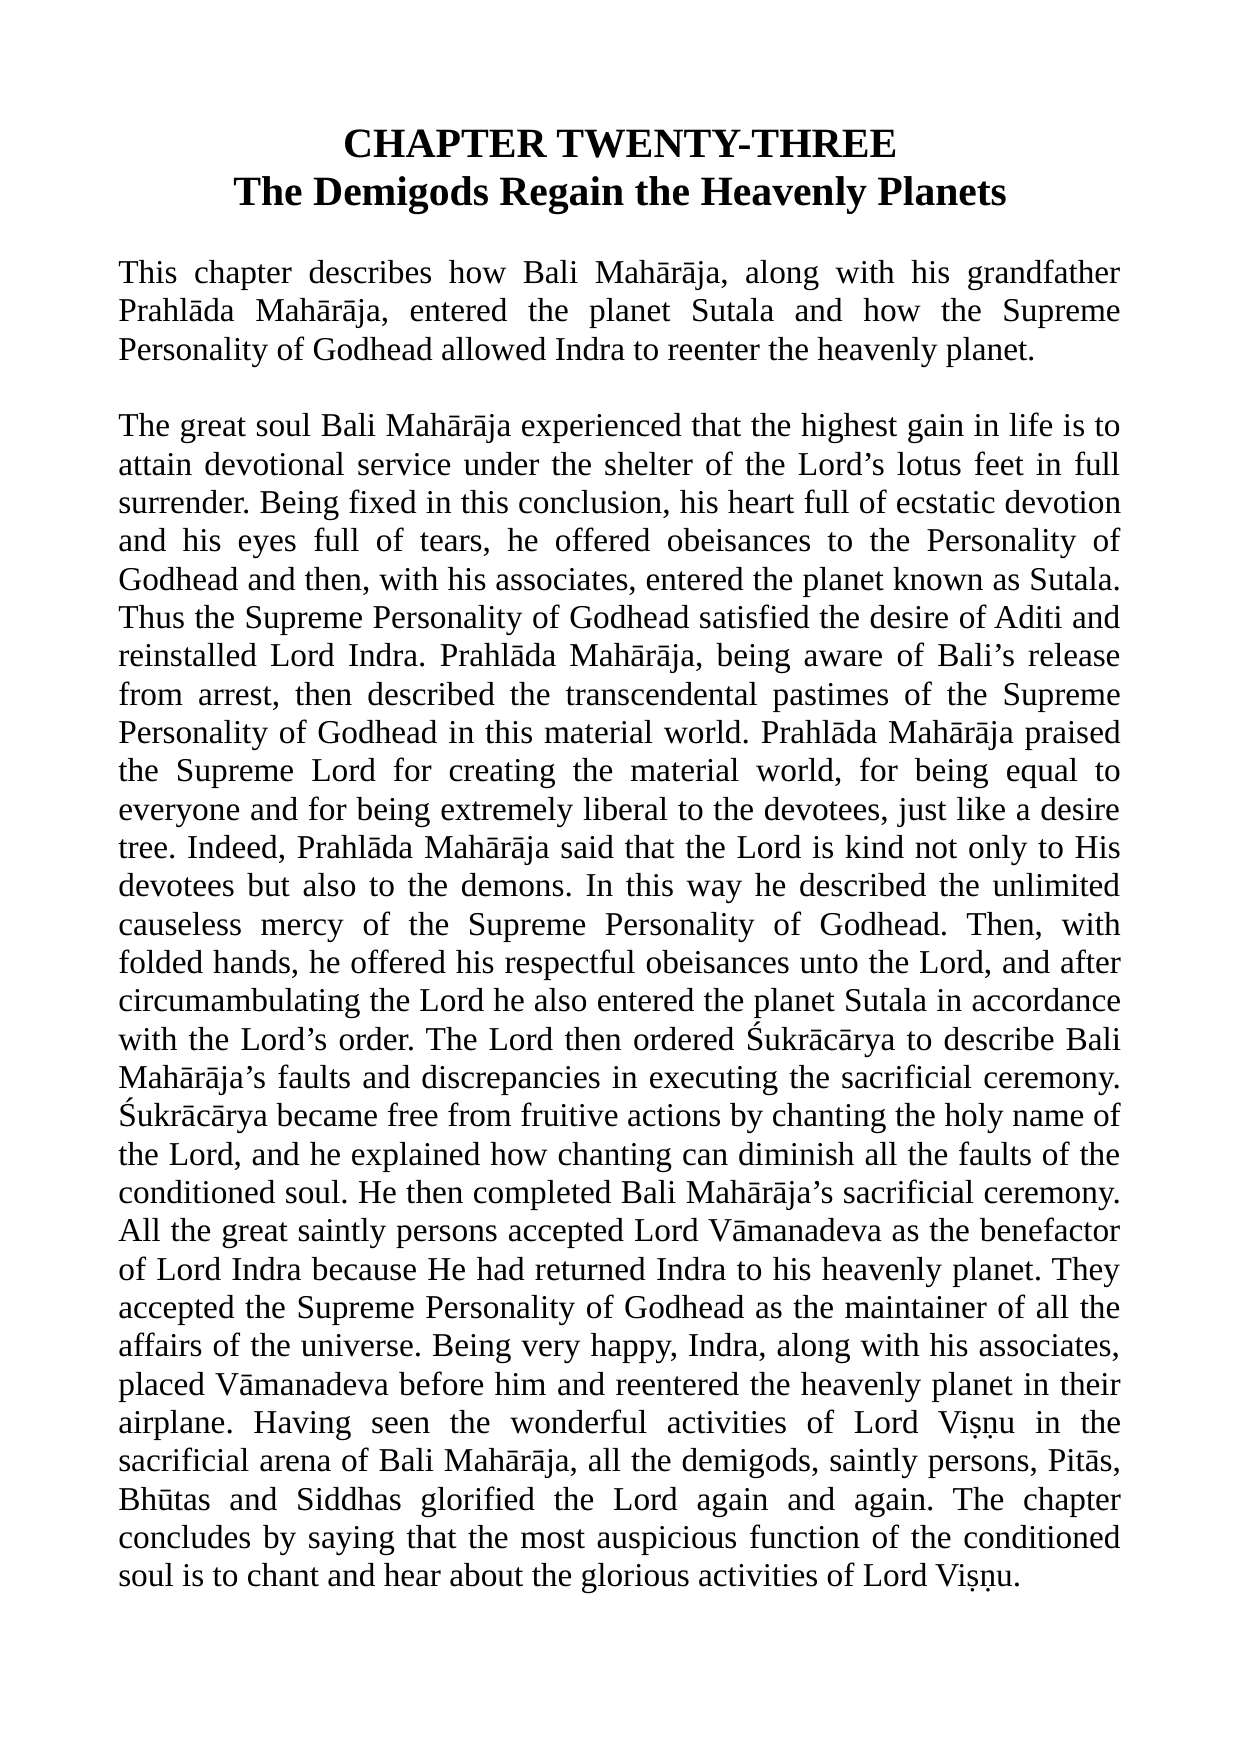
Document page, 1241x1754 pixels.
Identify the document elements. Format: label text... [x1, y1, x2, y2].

text This chapter describes how Bali Mahārāja, along with his grandfather Prahlāda Mahārāja, entered the planet Sutala and how the Supreme Personality of Godhead allowed Indra to reenter the heavenly planet. [118, 252, 1122, 367]
text The great soul Bali Mahārāja experienced that the highest gain in life is to attain devotional service under the shelter of the Lord’s lotus feet in full surrender. Being fixed in this conclusion, his heart full of ecstatic devotion and his eyes full of tears, he offered obeisances to the Personality of Godhead and then, with his associates, entered the planet known as Sutala. Thus the Supreme Personality of Godhead satisfied the desire of Aditi and reinstalled Lord Indra. Prahlāda Mahārāja, being aware of Bali’s release from arrest, then described the transcendental pastimes of the Supreme Personality of Godhead in this material world. Prahlāda Mahārāja praised the Supreme Lord for creating the material world, for being equal to everyone and for being extremely liberal to the devotees, just like a desire tree. Indeed, Prahlāda Mahārāja said that the Lord is kind not only to His devotees but also to the demons. In this way he described the unlimited causeless mercy of the Supreme Personality of Godhead. Then, with folded hands, he offered his respectful obeisances unto the Lord, and after circumambulating the Lord he also entered the planet Sutala in accordance with the Lord’s order. The Lord then ordered Śukrācārya to describe Bali Mahārāja’s faults and discrepancies in executing the sacrificial ceremony. Śukrācārya became free from fruitive actions by chanting the holy name of the Lord, and he explained how chanting can diminish all the faults of the conditioned soul. He then completed Bali Mahārāja’s sacrificial ceremony. All the great saintly persons accepted Lord Vāmanadeva as the benefactor of Lord Indra because He had returned Indra to his heavenly planet. They accepted the Supreme Personality of Godhead as the maintainer of all the affairs of the universe. Being very happy, Indra, along with his associates, placed Vāmanadeva before him and reentered the heavenly planet in their airplane. Having seen the wonderful activities of Lord Viṣṇu in the sacrificial arena of Bali Mahārāja, all the demigods, saintly persons, Pitās, Bhūtas and Siddhas glorified the Lord again and again. The chapter concludes by saying that the most auspicious function of the conditioned soul is to chant and hear about the glorious activities of Lord Viṣṇu. [118, 406, 1122, 1594]
text The Demigods Regain the Heavenly Planets [118, 166, 1122, 214]
text CHAPTER TWENTY-THREE [118, 118, 1122, 166]
